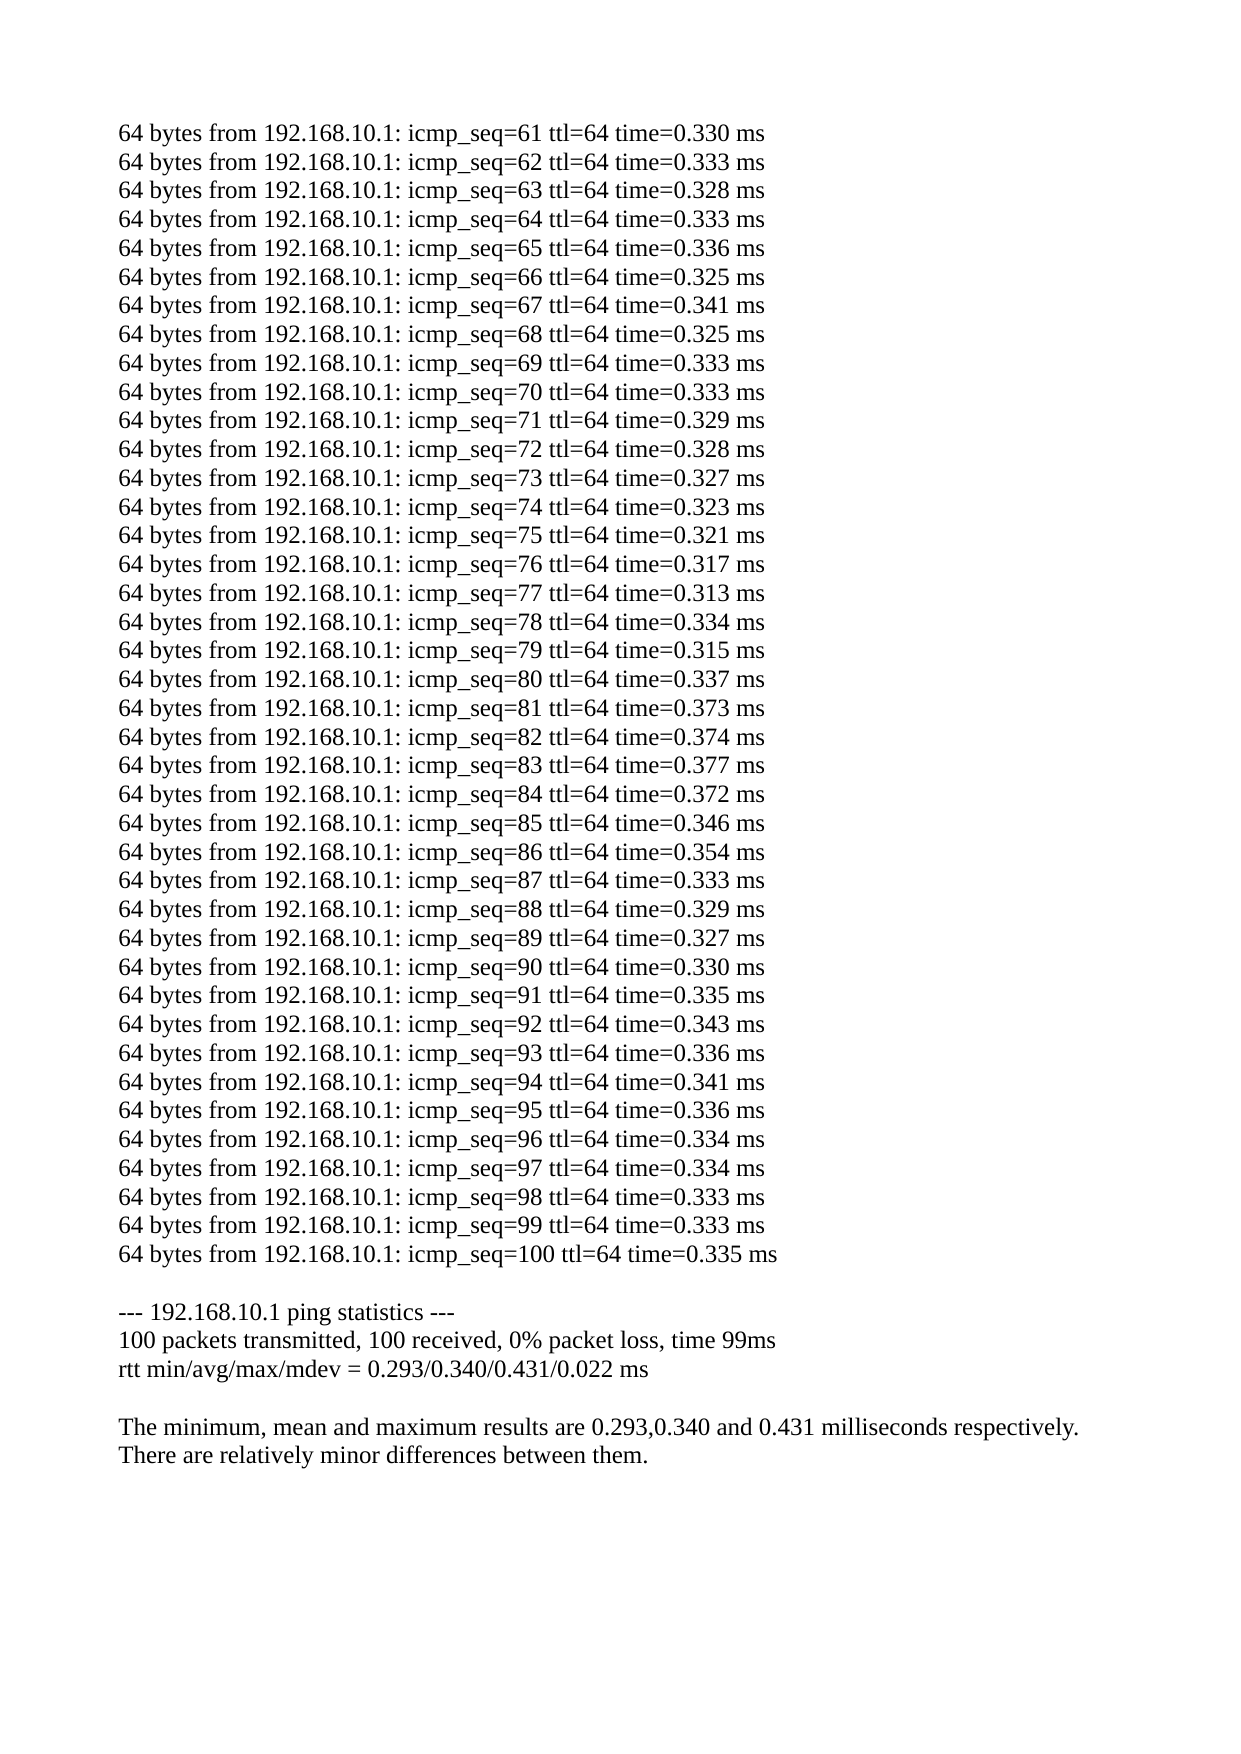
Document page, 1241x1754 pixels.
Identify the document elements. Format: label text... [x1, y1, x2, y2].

text 64 bytes from 192.168.10.1: icmp_seq=83 ttl=64 time=0.377 ms [118, 751, 1122, 779]
text 64 bytes from 192.168.10.1: icmp_seq=62 ttl=64 time=0.333 ms [118, 147, 1122, 176]
text 64 bytes from 192.168.10.1: icmp_seq=94 ttl=64 time=0.341 ms [118, 1067, 1122, 1096]
text The minimum, mean and maximum results are 0.293,0.340 and 0.431 milliseconds respectively. [118, 1412, 1122, 1441]
text 64 bytes from 192.168.10.1: icmp_seq=77 ttl=64 time=0.313 ms [118, 578, 1122, 607]
text 64 bytes from 192.168.10.1: icmp_seq=78 ttl=64 time=0.334 ms [118, 607, 1122, 636]
text 64 bytes from 192.168.10.1: icmp_seq=90 ttl=64 time=0.330 ms [118, 952, 1122, 981]
text 64 bytes from 192.168.10.1: icmp_seq=92 ttl=64 time=0.343 ms [118, 1009, 1122, 1038]
text 64 bytes from 192.168.10.1: icmp_seq=81 ttl=64 time=0.373 ms [118, 693, 1122, 722]
text 64 bytes from 192.168.10.1: icmp_seq=69 ttl=64 time=0.333 ms [118, 348, 1122, 377]
text 64 bytes from 192.168.10.1: icmp_seq=91 ttl=64 time=0.335 ms [118, 981, 1122, 1009]
text 64 bytes from 192.168.10.1: icmp_seq=82 ttl=64 time=0.374 ms [118, 722, 1122, 751]
text 64 bytes from 192.168.10.1: icmp_seq=76 ttl=64 time=0.317 ms [118, 549, 1122, 578]
text 64 bytes from 192.168.10.1: icmp_seq=98 ttl=64 time=0.333 ms [118, 1182, 1122, 1211]
text 64 bytes from 192.168.10.1: icmp_seq=93 ttl=64 time=0.336 ms [118, 1038, 1122, 1067]
text 64 bytes from 192.168.10.1: icmp_seq=71 ttl=64 time=0.329 ms [118, 406, 1122, 434]
text 64 bytes from 192.168.10.1: icmp_seq=73 ttl=64 time=0.327 ms [118, 463, 1122, 492]
text There are relatively minor differences between them. [118, 1441, 1122, 1469]
text 64 bytes from 192.168.10.1: icmp_seq=64 ttl=64 time=0.333 ms [118, 204, 1122, 233]
text 64 bytes from 192.168.10.1: icmp_seq=65 ttl=64 time=0.336 ms [118, 233, 1122, 262]
text 64 bytes from 192.168.10.1: icmp_seq=100 ttl=64 time=0.335 ms [118, 1239, 1122, 1268]
text 64 bytes from 192.168.10.1: icmp_seq=75 ttl=64 time=0.321 ms [118, 521, 1122, 549]
text 64 bytes from 192.168.10.1: icmp_seq=61 ttl=64 time=0.330 ms [118, 118, 1122, 147]
text 64 bytes from 192.168.10.1: icmp_seq=86 ttl=64 time=0.354 ms [118, 837, 1122, 866]
text 64 bytes from 192.168.10.1: icmp_seq=63 ttl=64 time=0.328 ms [118, 176, 1122, 204]
text 64 bytes from 192.168.10.1: icmp_seq=96 ttl=64 time=0.334 ms [118, 1124, 1122, 1153]
text 64 bytes from 192.168.10.1: icmp_seq=79 ttl=64 time=0.315 ms [118, 636, 1122, 664]
text 64 bytes from 192.168.10.1: icmp_seq=89 ttl=64 time=0.327 ms [118, 923, 1122, 952]
text 64 bytes from 192.168.10.1: icmp_seq=97 ttl=64 time=0.334 ms [118, 1153, 1122, 1182]
text 100 packets transmitted, 100 received, 0% packet loss, time 99ms [118, 1326, 1122, 1354]
text 64 bytes from 192.168.10.1: icmp_seq=66 ttl=64 time=0.325 ms [118, 262, 1122, 291]
text 64 bytes from 192.168.10.1: icmp_seq=80 ttl=64 time=0.337 ms [118, 664, 1122, 693]
text 64 bytes from 192.168.10.1: icmp_seq=68 ttl=64 time=0.325 ms [118, 319, 1122, 348]
text 64 bytes from 192.168.10.1: icmp_seq=72 ttl=64 time=0.328 ms [118, 434, 1122, 463]
text 64 bytes from 192.168.10.1: icmp_seq=74 ttl=64 time=0.323 ms [118, 492, 1122, 521]
text rtt min/avg/max/mdev = 0.293/0.340/0.431/0.022 ms [118, 1354, 1122, 1383]
text 64 bytes from 192.168.10.1: icmp_seq=85 ttl=64 time=0.346 ms [118, 808, 1122, 837]
text 64 bytes from 192.168.10.1: icmp_seq=95 ttl=64 time=0.336 ms [118, 1096, 1122, 1124]
text 64 bytes from 192.168.10.1: icmp_seq=99 ttl=64 time=0.333 ms [118, 1211, 1122, 1239]
text 64 bytes from 192.168.10.1: icmp_seq=67 ttl=64 time=0.341 ms [118, 291, 1122, 319]
text 64 bytes from 192.168.10.1: icmp_seq=70 ttl=64 time=0.333 ms [118, 377, 1122, 406]
text 64 bytes from 192.168.10.1: icmp_seq=88 ttl=64 time=0.329 ms [118, 894, 1122, 923]
text 64 bytes from 192.168.10.1: icmp_seq=84 ttl=64 time=0.372 ms [118, 779, 1122, 808]
text 64 bytes from 192.168.10.1: icmp_seq=87 ttl=64 time=0.333 ms [118, 866, 1122, 894]
text --- 192.168.10.1 ping statistics --- [118, 1297, 1122, 1326]
